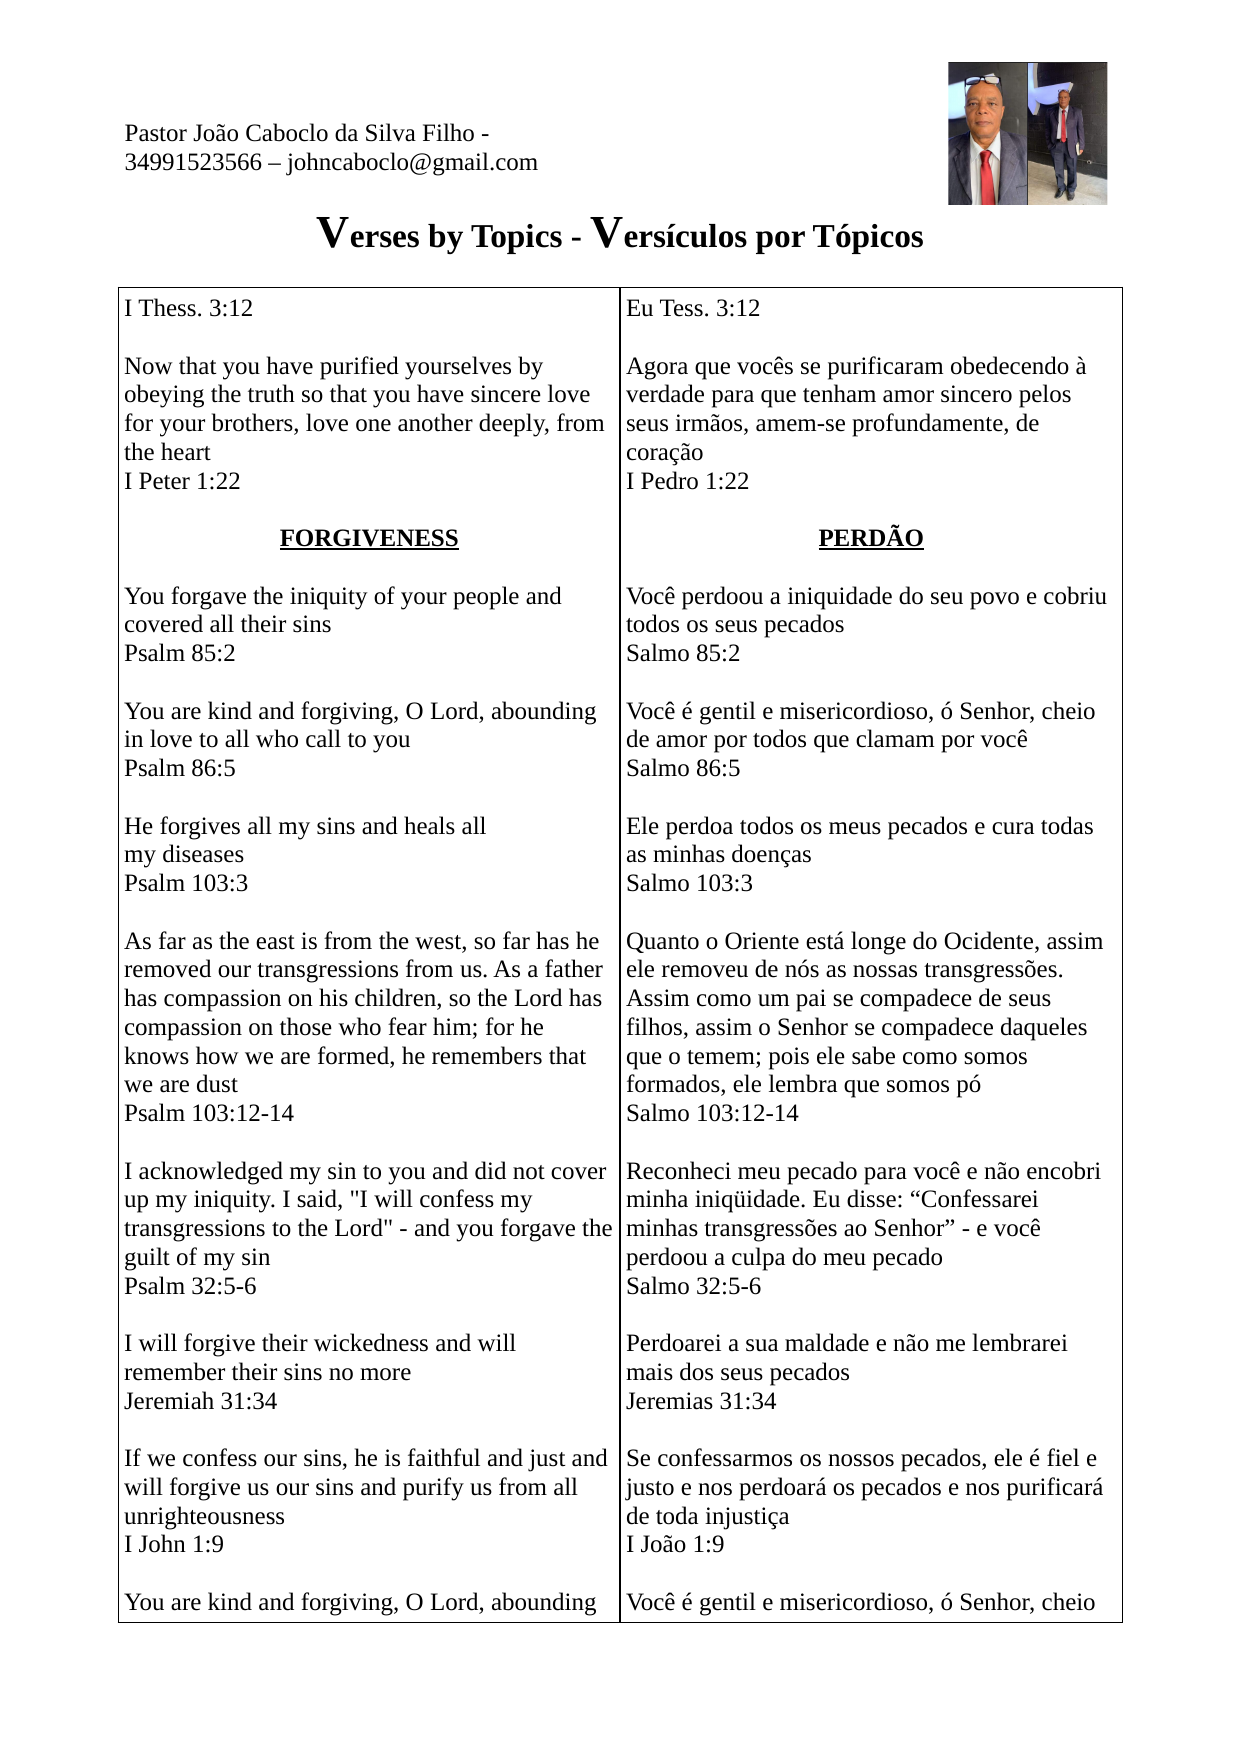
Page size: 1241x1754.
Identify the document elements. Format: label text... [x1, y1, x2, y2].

table_cell Eu Tess. 3:12 Agora que vocês se purificaram obedecendo à verdade para que tenham amor sincero pelos seus irmãos, amem-se profundamente, de coração I Pedro 1:22 PERDÃO Você perdoou a iniquidade do seu povo e cobriu todos os seus pecados Salmo 85:2 Você é gentil e misericordioso, ó Senhor, cheio de amor por todos que clamam por você Salmo 86:5 Ele perdoa todos os meus pecados e cura todas as minhas doenças Salmo 103:3 Quanto o Oriente está longe do Ocidente, assim ele removeu de nós as nossas transgressões. Assim como um pai se compadece de seus filhos, assim o Senhor se compadece daqueles que o temem; pois ele sabe como somos formados, ele lembra que somos pó Salmo 103:12-14 Reconheci meu pecado para você e não encobri minha iniqüidade. Eu disse: “Confessarei minhas transgressões ao Senhor” - e você perdoou a culpa do meu pecado Salmo 32:5-6 Perdoarei a sua maldade e não me lembrarei mais dos seus pecados Jeremias 31:34 Se confessarmos os nossos pecados, ele é fiel e justo e nos perdoará os pecados e nos purificará de toda injustiça I João 1:9 Você é gentil e misericordioso, ó Senhor, cheio [621, 288, 1122, 1622]
table_cell I Thess. 3:12 Now that you have purified yourselves by obeying the truth so that you have sincere love for your brothers, love one another deeply, from the heart I Peter 1:22 FORGIVENESS You forgave the iniquity of your people and covered all their sins Psalm 85:2 You are kind and forgiving, O Lord, abounding in love to all who call to you Psalm 86:5 He forgives all my sins and heals all my diseases Psalm 103:3 As far as the east is from the west, so far has he removed our transgressions from us. As a father has compassion on his children, so the Lord has compassion on those who fear him; for he knows how we are formed, he remembers that we are dust Psalm 103:12-14 I acknowledged my sin to you and did not cover up my iniquity. I said, "I will confess my transgressions to the Lord" - and you forgave the guilt of my sin Psalm 32:5-6 I will forgive their wickedness and will remember their sins no more Jeremiah 31:34 If we confess our sins, he is faithful and just and will forgive us our sins and purify us from all unrighteousness I John 1:9 You are kind and forgiving, O Lord, abounding [119, 288, 619, 1622]
picture [948, 62, 1108, 205]
